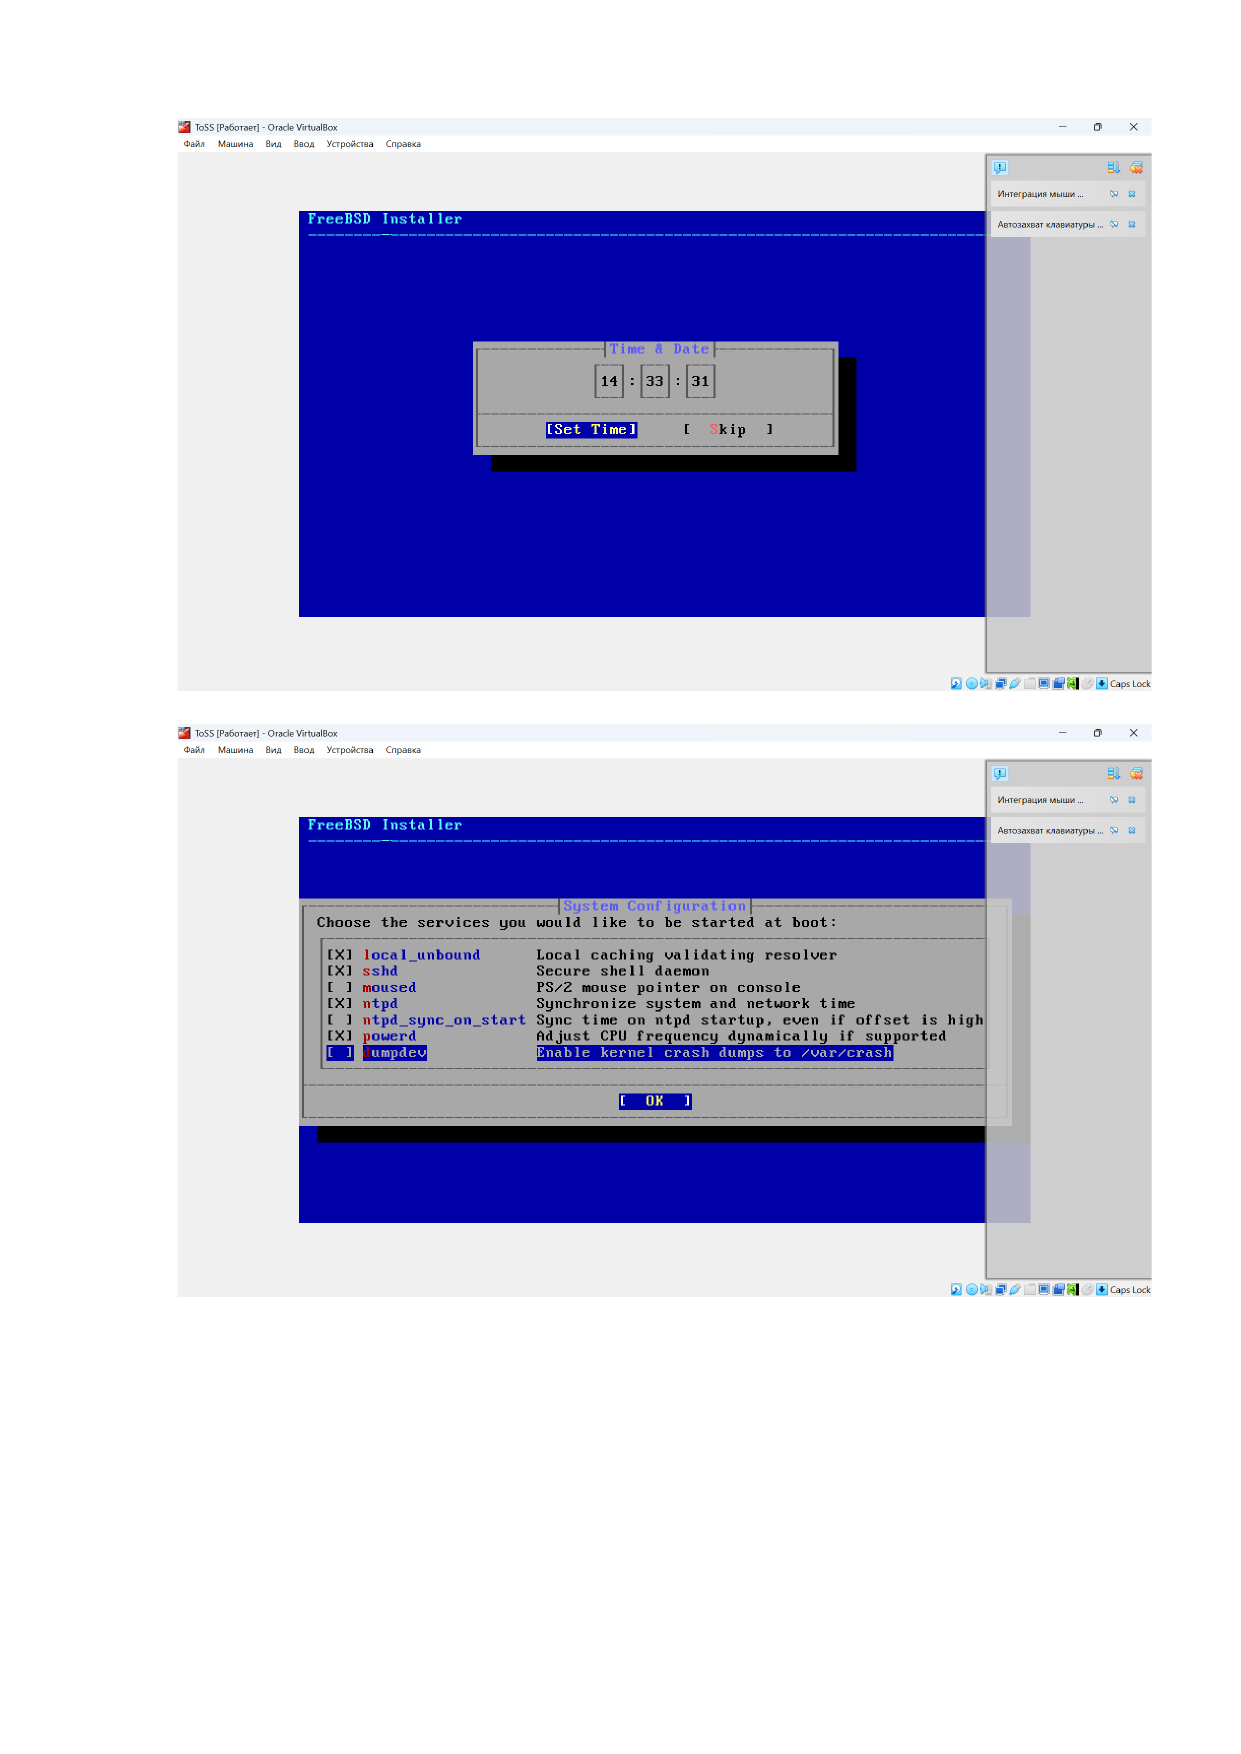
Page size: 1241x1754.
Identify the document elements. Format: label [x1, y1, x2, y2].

picture [177, 724, 1152, 1297]
picture [177, 118, 1152, 691]
